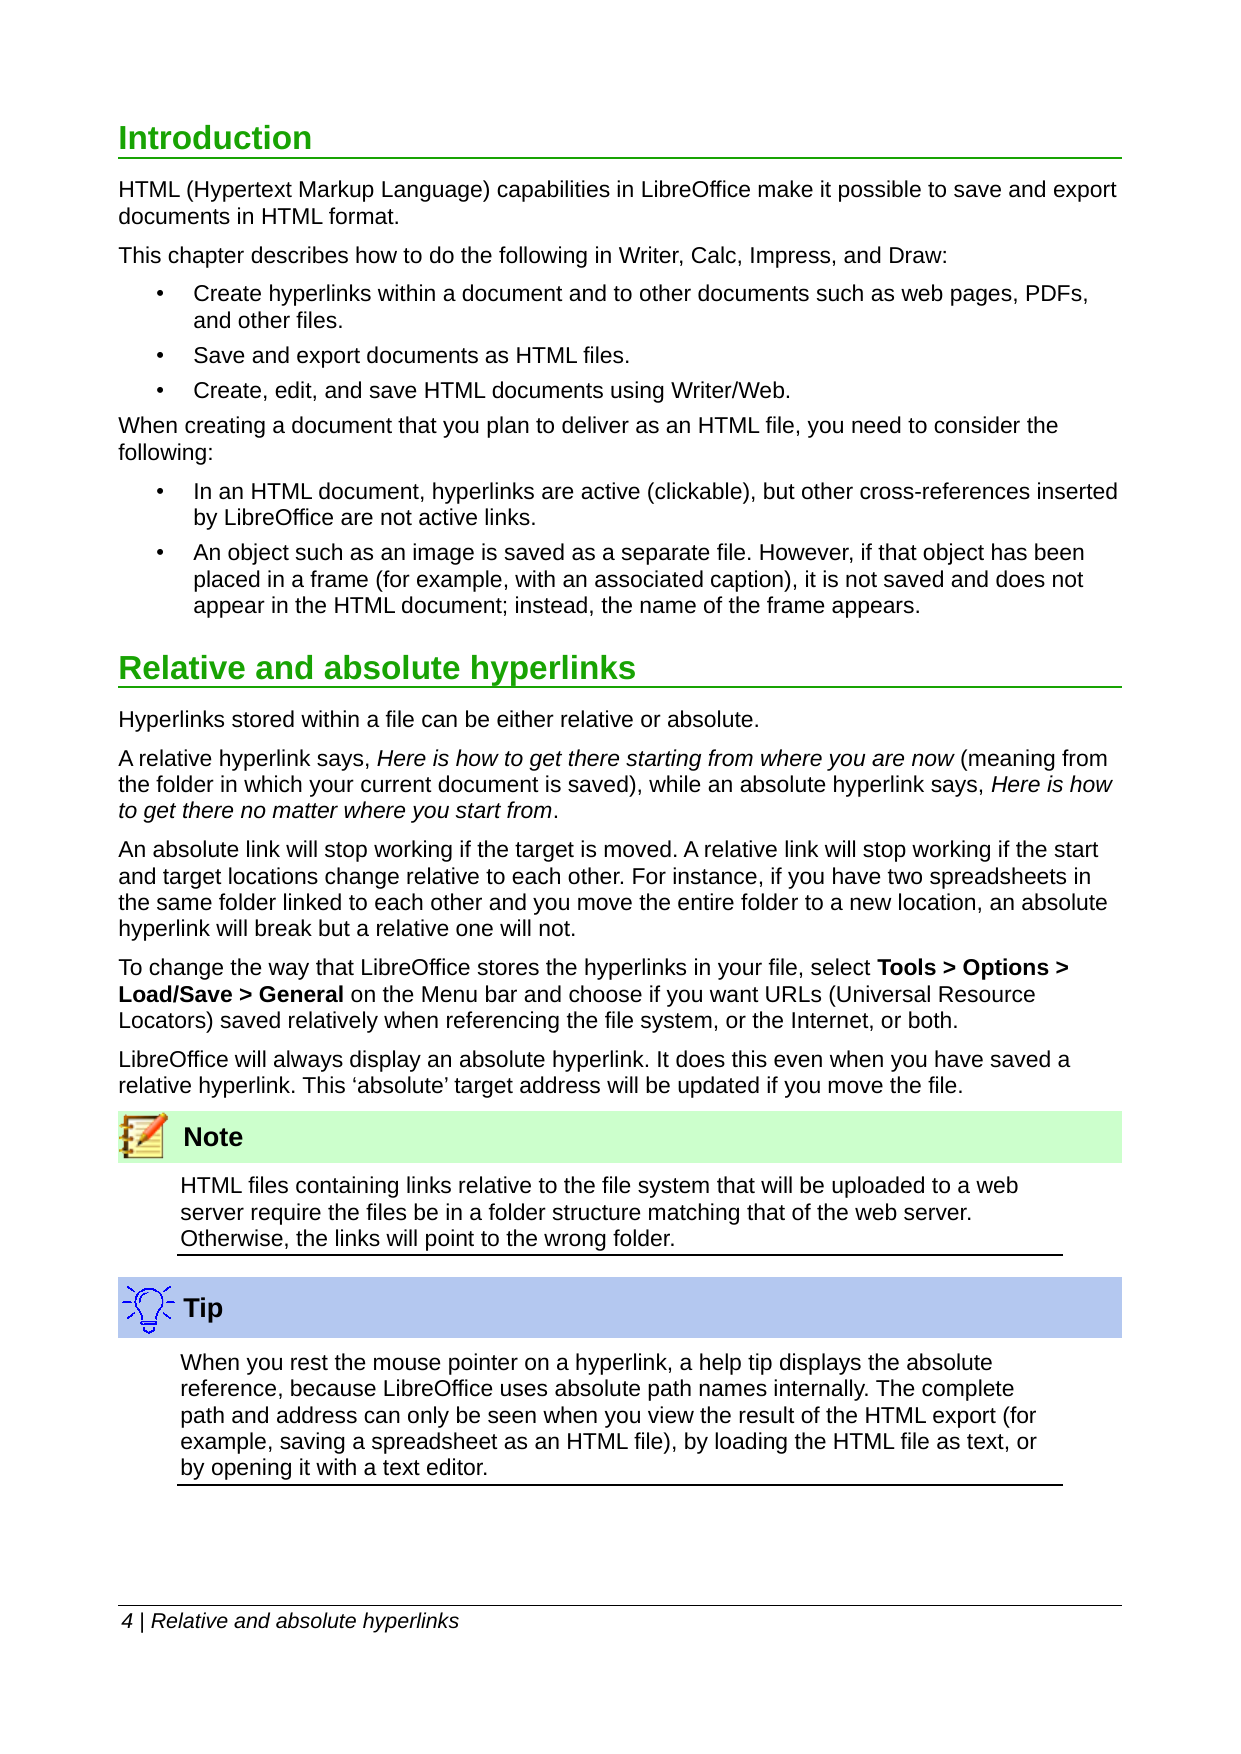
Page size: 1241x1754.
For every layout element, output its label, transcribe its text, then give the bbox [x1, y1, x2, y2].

text A relative hyperlink says, Here is how to get there starting from where you are now (meaning from the folder in which your current document is saved), while an absolute hyperlink says, Here is how to get there no matter where you start from. [118, 745, 1122, 824]
list In an HTML document, hyperlinks are active (clickable), but other cross-references inserted by LibreOffice are not active links. [156, 478, 1122, 530]
text When you rest the mouse pointer on a hyperlink, a help tip displays the absolute reference, because LibreOffice uses absolute path names internally. The complete path and address can only be seen when you view the result of the HTML export (for example, saving a spreadsheet as an HTML file), by loading the HTML file as text, or by opening it with a text editor. [177, 1346, 1063, 1484]
list An object such as an image is saved as a separate file. However, if that object has been placed in a frame (for example, with an associated caption), it is not saved and does not appear in the HTML document; instead, the name of the frame appears. [156, 539, 1122, 618]
subtitle Note [118, 1111, 1122, 1163]
list Create hyperlinks within a document and to other documents such as web pages, PDFs, and other files. [156, 280, 1122, 333]
subtitle Introduction [118, 118, 1122, 157]
text Hyperlinks stored within a file can be either relative or absolute. [118, 706, 1122, 732]
list This chapter describes how to do the following in Writer, Calc, Impress, and Draw: [118, 242, 1122, 268]
subtitle Tip [118, 1277, 1122, 1338]
text HTML files containing links relative to the file system that will be uploaded to a web server require the files be in a folder structure matching that of the web server. Otherwise, the links will point to the wrong folder. [177, 1169, 1063, 1254]
list Save and export documents as HTML files. [156, 342, 1122, 368]
subtitle Relative and absolute hyperlinks [118, 648, 1122, 686]
text HTML (Hypertext Markup Language) capabilities in LibreOffice make it possible to save and export documents in HTML format. [118, 176, 1122, 229]
list When creating a document that you plan to deliver as an HTML file, you need to consider the following: [118, 412, 1122, 465]
text An absolute link will stop working if the target is moved. A relative link will stop working if the start and target locations change relative to each other. For instance, if you have two spreadsheets in the same folder linked to each other and you move the entire folder to a new location, an absolute hyperlink will break but a relative one will not. [118, 836, 1122, 942]
list Create, edit, and save HTML documents using Writer/Web. [156, 377, 1122, 403]
picture [119, 1111, 170, 1162]
picture [119, 1278, 179, 1338]
text To change the way that LibreOffice stores the hyperlinks in your file, select Tools > Options > Load/Save > General on the Menu bar and choose if you want URLs (Universal Resource Locators) saved relatively when referencing the file system, or the Internet, or both. [118, 954, 1122, 1033]
text LibreOffice will always display an absolute hyperlink. It does this even when you have saved a relative hyperlink. This ‘absolute’ target address will be updated if you move the file. [118, 1046, 1122, 1098]
